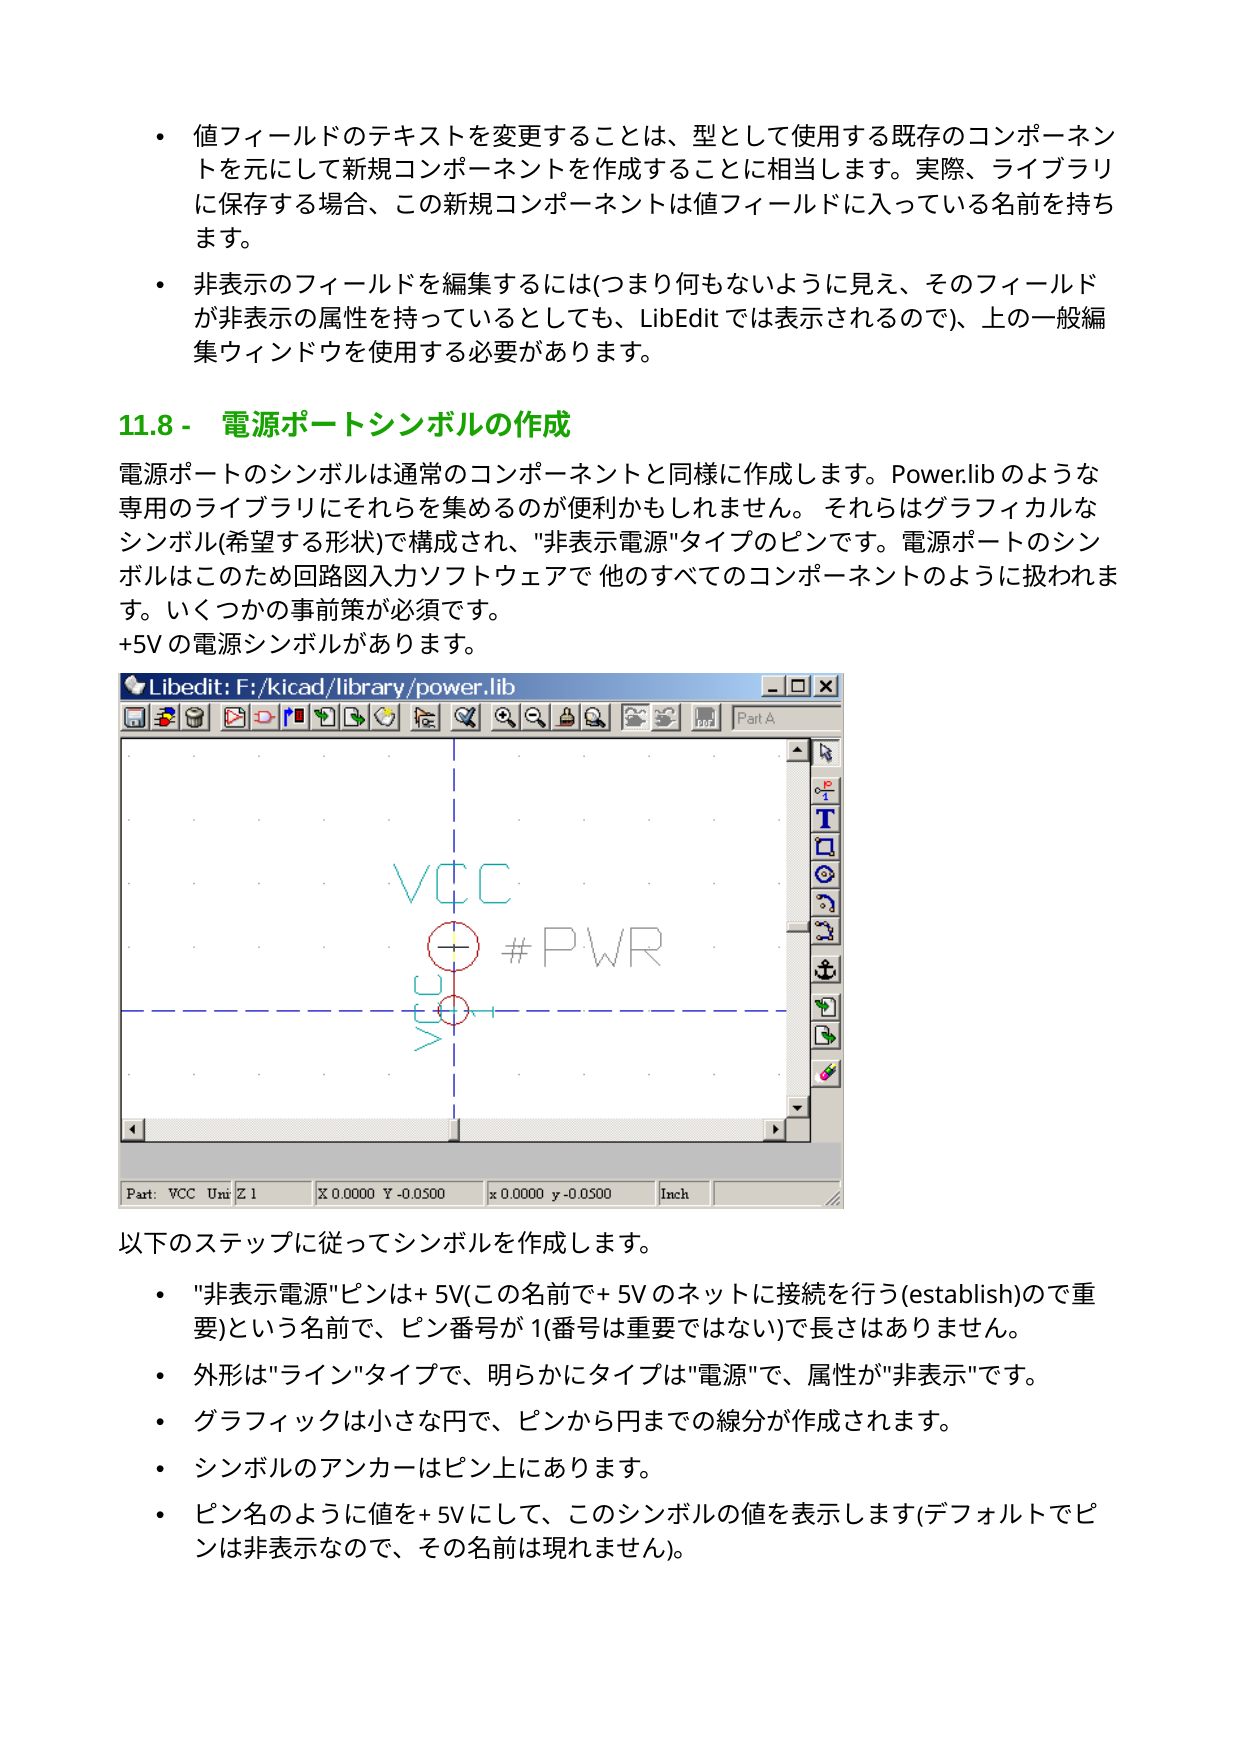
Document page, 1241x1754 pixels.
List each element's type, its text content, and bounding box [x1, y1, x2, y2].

list グラフィックは小さな円で、ピンから円までの線分が作成されます。 [156, 1404, 1122, 1438]
list 非表示のフィールドを編集するには(つまり何もないように見え、そのフィールドが非表示の属性を持っているとしても、LibEditでは表示されるので)、上の一般編集ウィンドウを使用する必要があります。 [156, 267, 1122, 369]
list 値フィールドのテキストを変更することは、型として使用する既存のコンポーネントを元にして新規コンポーネントを作成することに相当します。実際、ライブラリに保存する場合、この新規コンポーネントは値フィールドに入っている名前を持ちます。 [156, 118, 1122, 254]
subtitle 電源ポートシンボルの作成 [118, 404, 1122, 444]
text 以下のステップに従ってシンボルを作成します。 [118, 673, 1122, 1260]
picture [118, 673, 844, 1209]
list ピン名のように値を+ 5Vにして、このシンボルの値を表示します(デフォルトでピンは非表示なので、その名前は現れません)。 [156, 1497, 1122, 1565]
list "非表示電源"ピンは+ 5V(この名前で+ 5Vのネットに接続を行う(establish)ので重要)という名前で、ピン番号が1(番号は重要ではない)で長さはありません。 [156, 1277, 1122, 1345]
list 外形は"ライン"タイプで、明らかにタイプは"電源"で、属性が"非表示"です。 [156, 1357, 1122, 1391]
text 電源ポートのシンボルは通常のコンポーネントと同様に作成します。Power.libのような専用のライブラリにそれらを集めるのが便利かもしれません。 それらはグラフィカルなシンボル(希望する形状)で構成され、"非表示電源"タイプのピンです。電源ポートのシンボルはこのため回路図入力ソフトウェアで 他のすべてのコンポーネントのように扱われます。いくつかの事前策が必須です。 +5Vの電源シンボルがあります。 [118, 457, 1122, 661]
list シンボルのアンカーはピン上にあります。 [156, 1451, 1122, 1484]
